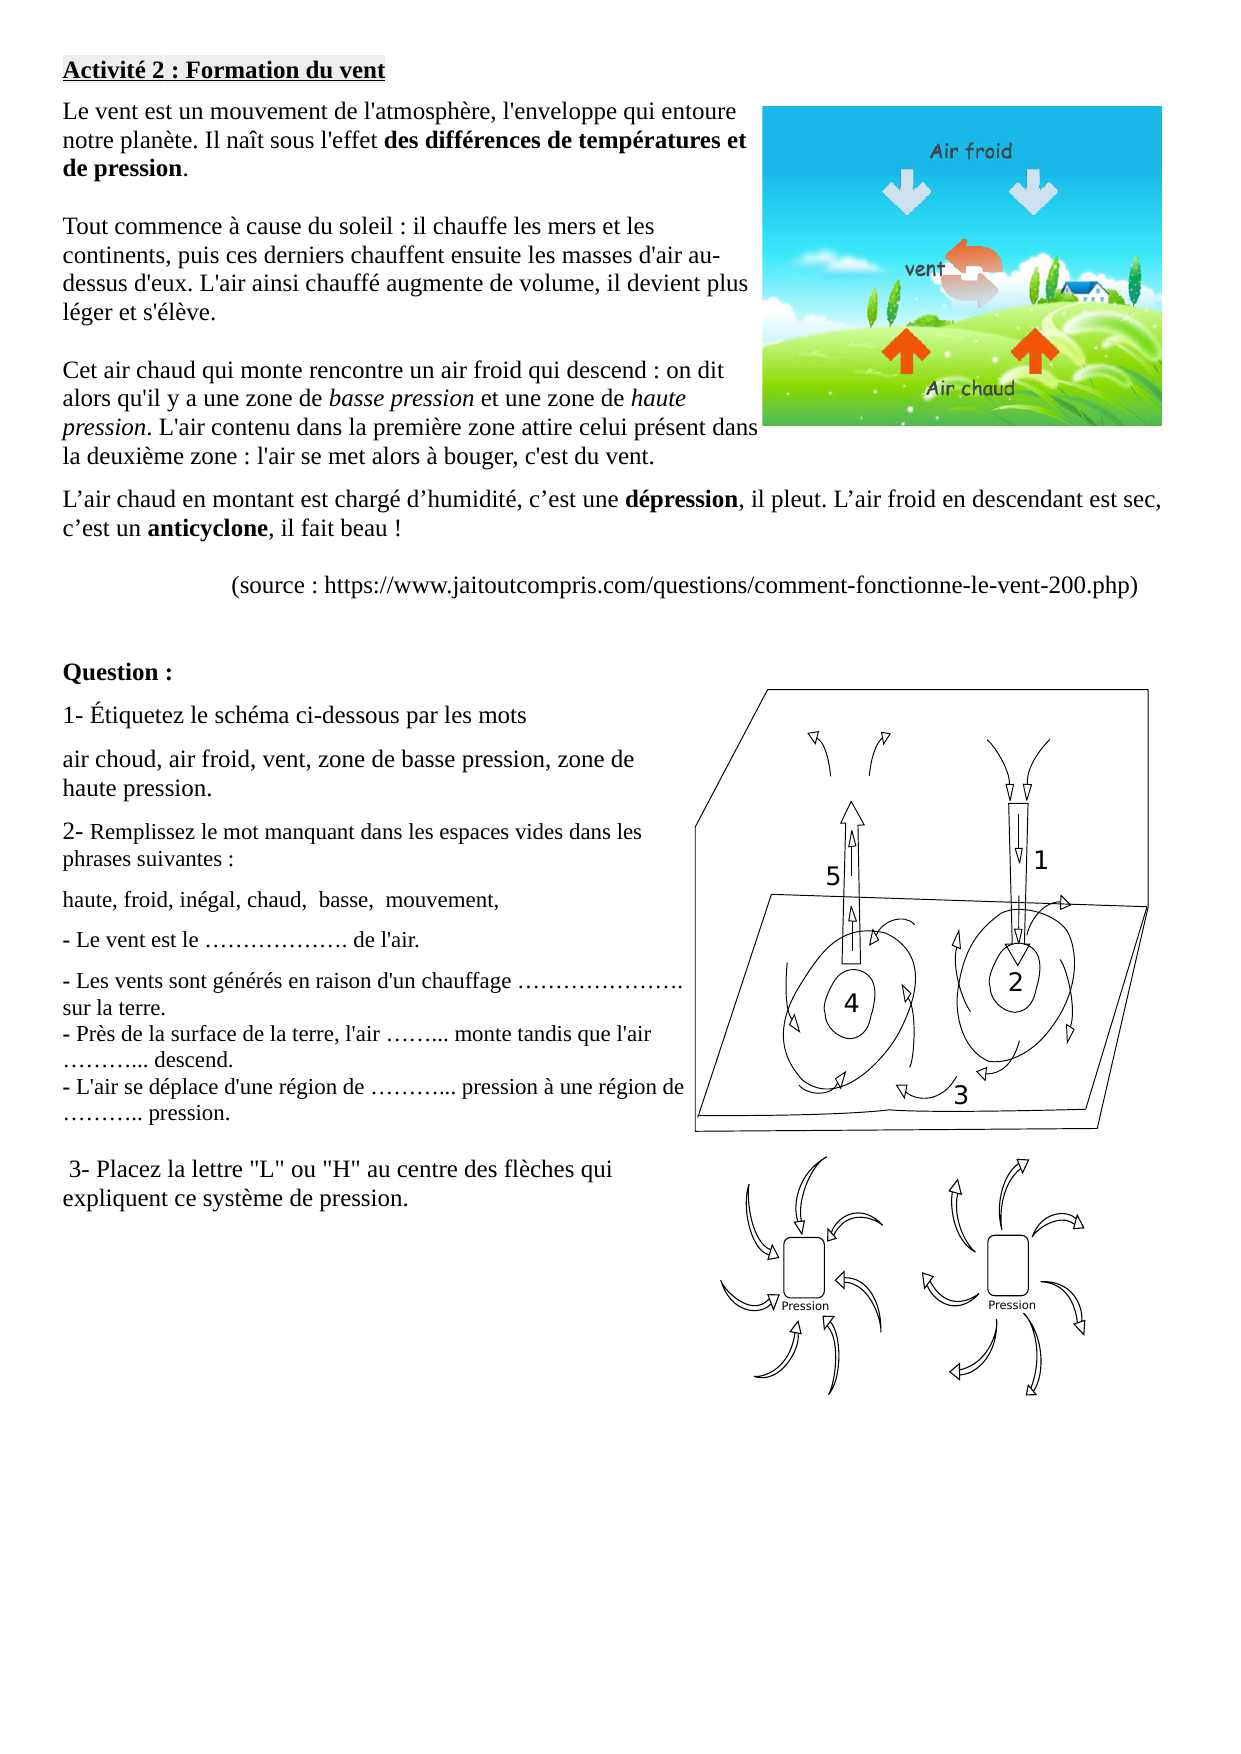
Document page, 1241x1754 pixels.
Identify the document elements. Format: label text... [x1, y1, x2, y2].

text (source : https://www.jaitoutcompris.com/questions/comment-fonctionne-le-vent-200.php) [62, 571, 1178, 599]
subtitle Activité 2 : Formation du vent [62, 55, 1178, 83]
text [1149, 744, 1178, 801]
text 2- Remplissez le mot manquant dans les espaces vides dans les phrases suivantes : [62, 816, 695, 871]
text - L'air se déplace d'une région de ………... pression à une région de ……….. pression. [62, 1073, 694, 1126]
text - Les vents sont générés en raison d'un chauffage …………………. sur la terre. [62, 967, 694, 1020]
text Le vent est un mouvement de l'atmosphère, l'enveloppe qui entoure notre planète. Il naît sous l'effet des différences de températures et de pression. Tout commence à cause du soleil : il chauffe les mers et les continents, puis ces derniers chauffent ensuite les masses d'air au-dessus d'eux. L'air ainsi chauffé augmente de volume, il devient plus léger et s'élève. Cet air chaud qui monte rencontre un air froid qui descend : on dit alors qu'il y a une zone de basse pression et une zone de haute pression. L'air contenu dans la première zone attire celui présent dans la deuxième zone : l'air se met alors à bouger, c'est du vent. [62, 96, 1178, 470]
text Question : [62, 657, 1178, 686]
text air choud, air froid, vent, zone de basse pression, zone de haute pression. [62, 744, 695, 801]
text 1- Étiquetez le schéma ci-dessous par les mots [62, 701, 695, 729]
text - Près de la surface de la terre, l'air ……... monte tandis que l'air ………... descend. [62, 1020, 694, 1073]
text haute, froid, inégal, chaud, basse, mouvement, [62, 886, 694, 912]
text [1149, 967, 1178, 1020]
picture [762, 106, 1162, 426]
text L’air chaud en montant est chargé d’humidité, c’est une dépression, il pleut. L’air froid en descendant est sec, c’est un anticyclone, il fait beau ! [62, 484, 1178, 542]
text - Le vent est le ………………. de l'air. [62, 927, 694, 953]
text 3- Placez la lettre "L" ou "H" au centre des flèches qui expliquent ce système de pression. [62, 1154, 1178, 1212]
text [1149, 927, 1178, 953]
